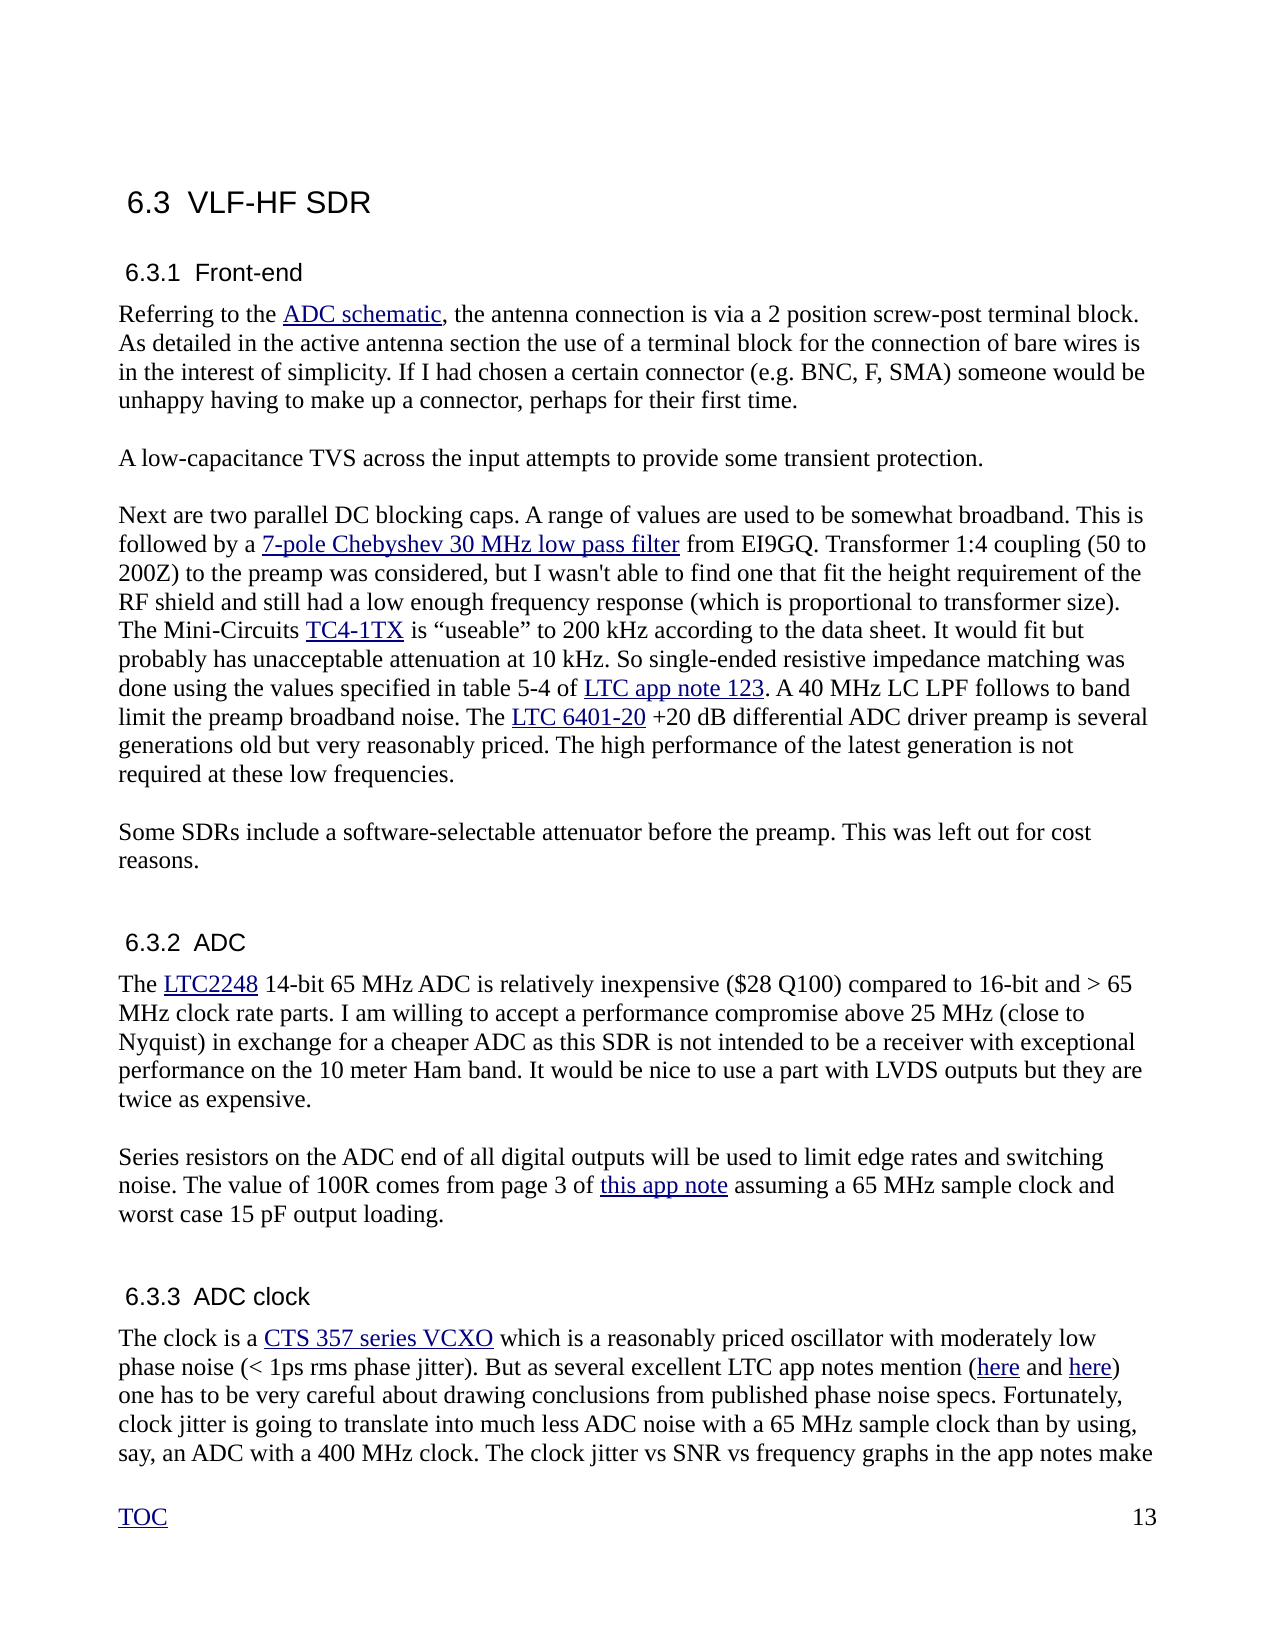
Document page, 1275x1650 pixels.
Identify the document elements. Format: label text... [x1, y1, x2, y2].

text A low-capacitance TVS across the input attempts to provide some transient protection. [118, 443, 1157, 472]
subtitle VLF-HF SDR [118, 184, 1157, 220]
text Referring to the ADC schematic, the antenna connection is via a 2 position screw-post terminal block. As detailed in the active antenna section the use of a terminal block for the connection of bare wires is in the interest of simplicity. If I had chosen a certain connector (e.g. BNC, F, SMA) someone would be unhappy having to make up a connector, perhaps for their first time. [118, 299, 1157, 414]
text Next are two parallel DC blocking caps. A range of values are used to be somewhat broadband. This is followed by a 7-pole Chebyshev 30 MHz low pass filter from EI9GQ. Transformer 1:4 coupling (50 to 200Z) to the preamp was considered, but I wasn't able to find one that fit the height requirement of the RF shield and still had a low enough frequency response (which is proportional to transformer size). The Mini-Circuits TC4-1TX is “useable” to 200 kHz according to the data sheet. It would fit but probably has unacceptable attenuation at 10 kHz. So single-ended resistive impedance matching was done using the values specified in table 5-4 of LTC app note 123. A 40 MHz LC LPF follows to band limit the preamp broadband noise. The LTC 6401-20 +20 dB differential ADC driver preamp is several generations old but very reasonably priced. The high performance of the latest generation is not required at these low frequencies. [118, 500, 1157, 788]
text Series resistors on the ADC end of all digital outputs will be used to limit edge rates and switching noise. The value of 100R comes from page 3 of this app note assuming a 65 MHz sample clock and worst case 15 pF output loading. [118, 1142, 1157, 1228]
subtitle Front-end [118, 258, 1157, 287]
subtitle ADC [118, 928, 1157, 957]
text The clock is a CTS 357 series VCXO which is a reasonably priced oscillator with moderately low phase noise (< 1ps rms phase jitter). But as several excellent LTC app notes mention (here and here) one has to be very careful about drawing conclusions from published phase noise specs. Fortunately, clock jitter is going to translate into much less ADC noise with a 65 MHz sample clock than by using, say, an ADC with a 400 MHz clock. The clock jitter vs SNR vs frequency graphs in the app notes make [118, 1323, 1157, 1467]
subtitle ADC clock [118, 1282, 1157, 1310]
text The LTC2248 14-bit 65 MHz ADC is relatively inexpensive ($28 Q100) compared to 16-bit and > 65 MHz clock rate parts. I am willing to accept a performance compromise above 25 MHz (close to Nyquist) in exchange for a cheaper ADC as this SDR is not intended to be a receiver with exceptional performance on the 10 meter Ham band. It would be nice to use a part with LVDS outputs but they are twice as expensive. [118, 969, 1157, 1113]
text Some SDRs include a software-selectable attenuator before the preamp. This was left out for cost reasons. [118, 817, 1157, 874]
